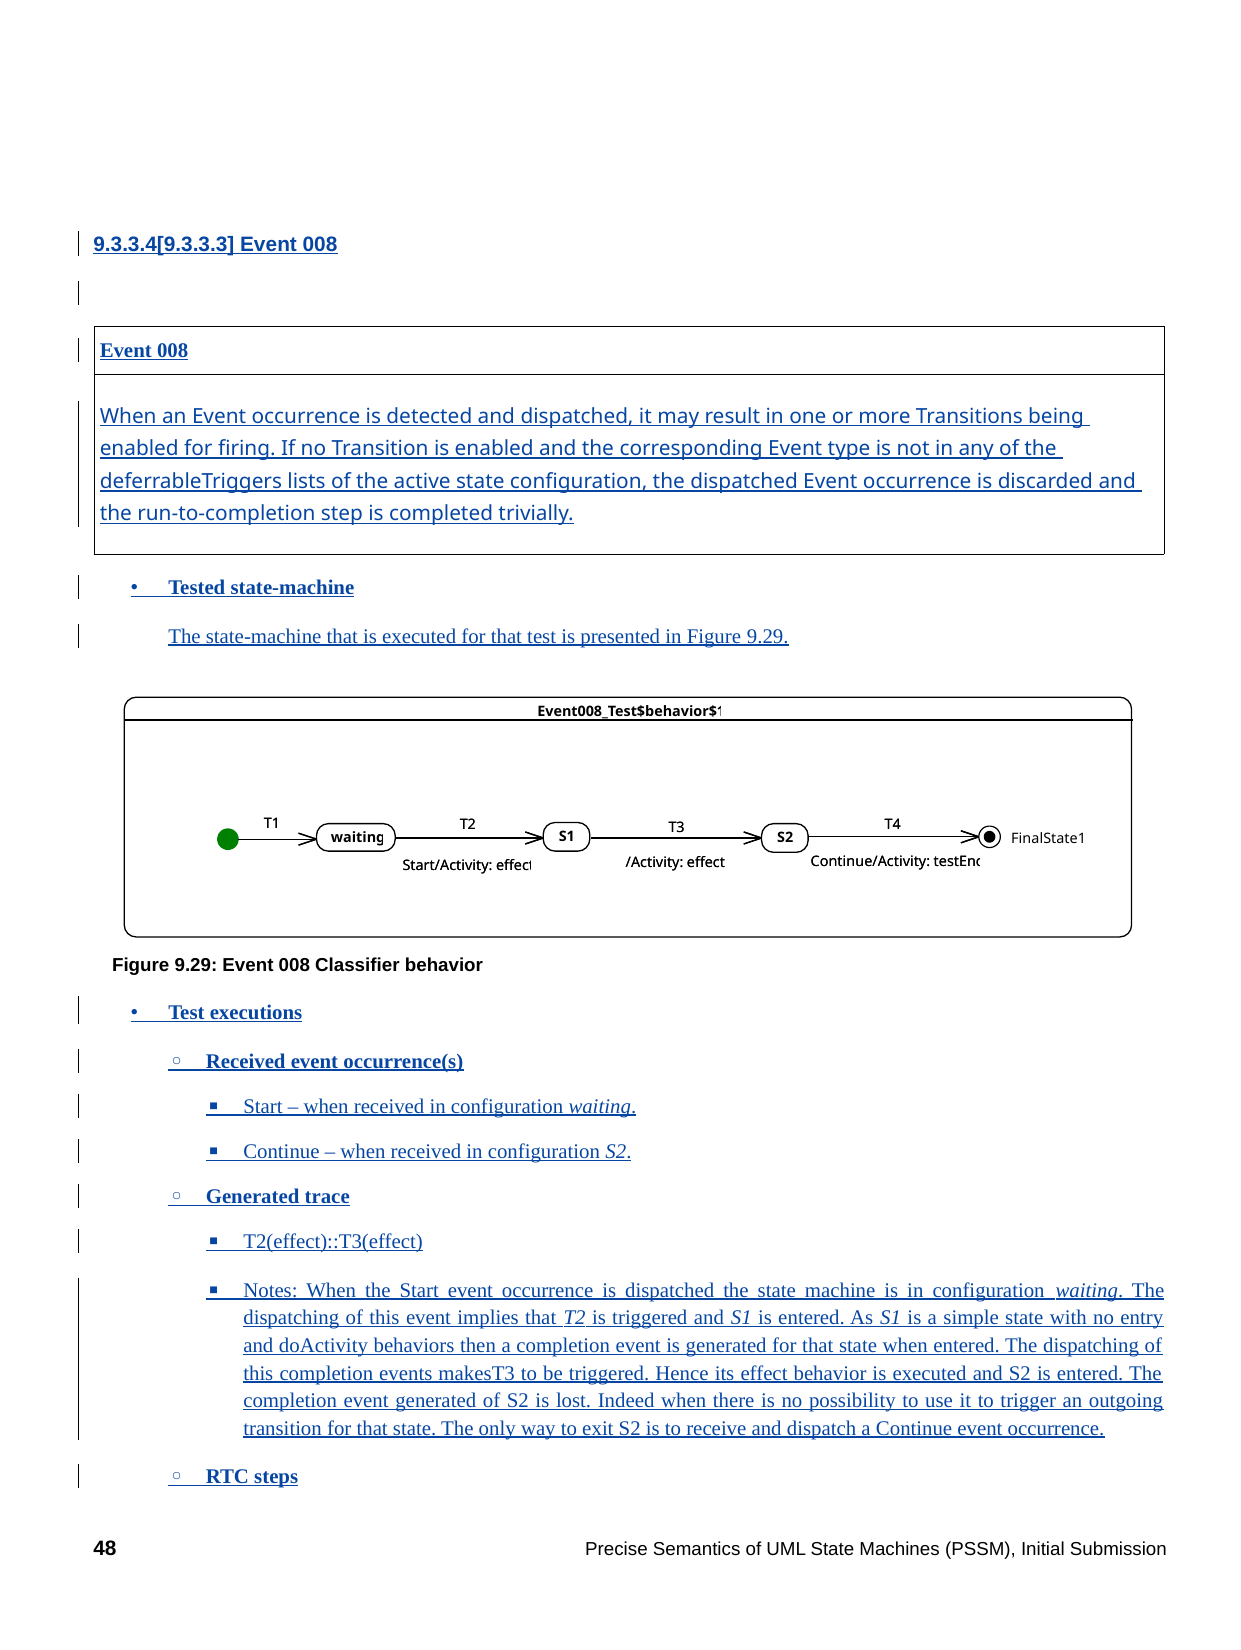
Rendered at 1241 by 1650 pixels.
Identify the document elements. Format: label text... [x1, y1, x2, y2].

list Figure 9.29: Event 008 Classifier behavior [112, 685, 1145, 976]
list Received event occurrence(s) [168, 1048, 1164, 1073]
list Notes: When the Start event occurrence is dispatched the state machine is in configuration waiting. The [206, 1278, 1164, 1298]
list Continue – when received in configuration S2. [206, 1139, 1164, 1163]
list dispatching of this event implies that T2 is triggered and S1 is entered. As S1 is a simple state with no entry and doActivity behaviors then a completion event is generated for that state when entered. The dispatching of this completion events makesT3 to be triggered. Hence its effect behavior is executed and S2 is entered. The completion event generated of S2 is lost. Indeed when there is no possibility to use it to trigger an outgoing transition for that state. The only way to exit S2 is to receive and dispatch a Continue event occurrence. [206, 1299, 1164, 1440]
list T2(effect)::T3(effect) [206, 1229, 1164, 1253]
table_cell When an Event occurrence is detected and dispatched, it may result in one or more Transitions being enabled for firing. If no Transition is enabled and the corresponding Event type is not in any of the deferrableTriggers lists of the active state configuration, the dispatched Event occurrence is discarded and the run-to-completion step is completed trivially. [95, 375, 1164, 554]
subtitle Event 008 [93, 231, 1164, 256]
list Tested state-machine [131, 575, 1164, 599]
list Test executions [112, 672, 1164, 1024]
list The state-machine that is executed for that test is presented in Figure 9.29. [131, 623, 1164, 648]
table_header Event 008 [95, 327, 1164, 374]
list Generated trace [168, 1184, 1164, 1208]
list RTC steps [168, 1464, 1164, 1488]
list Start – when received in configuration waiting. [206, 1094, 1164, 1118]
